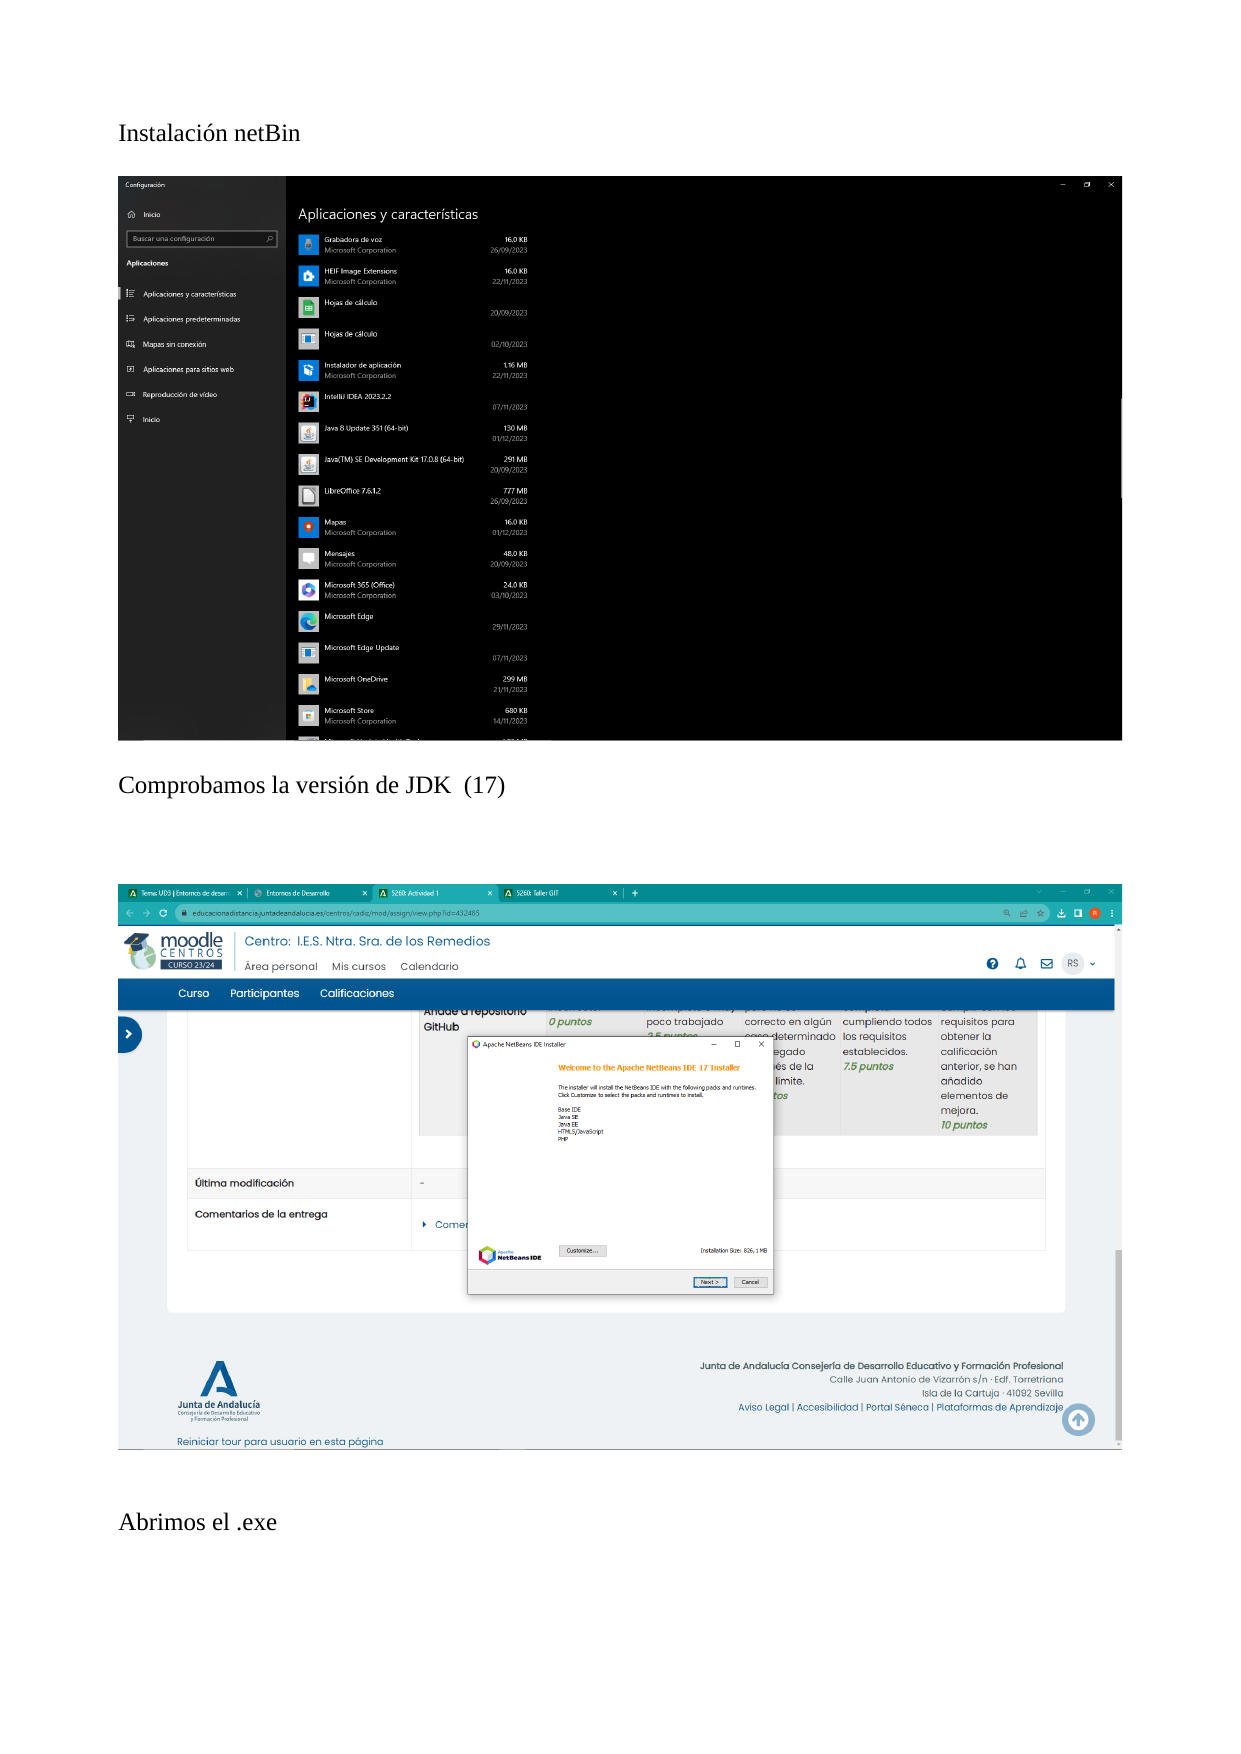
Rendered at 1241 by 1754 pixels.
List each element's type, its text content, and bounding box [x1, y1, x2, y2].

picture [118, 176, 1123, 741]
text Comprobamos la versión de JDK (17) [118, 770, 1122, 798]
text Abrimos el .exe [118, 1507, 1122, 1536]
picture [118, 884, 1123, 1450]
